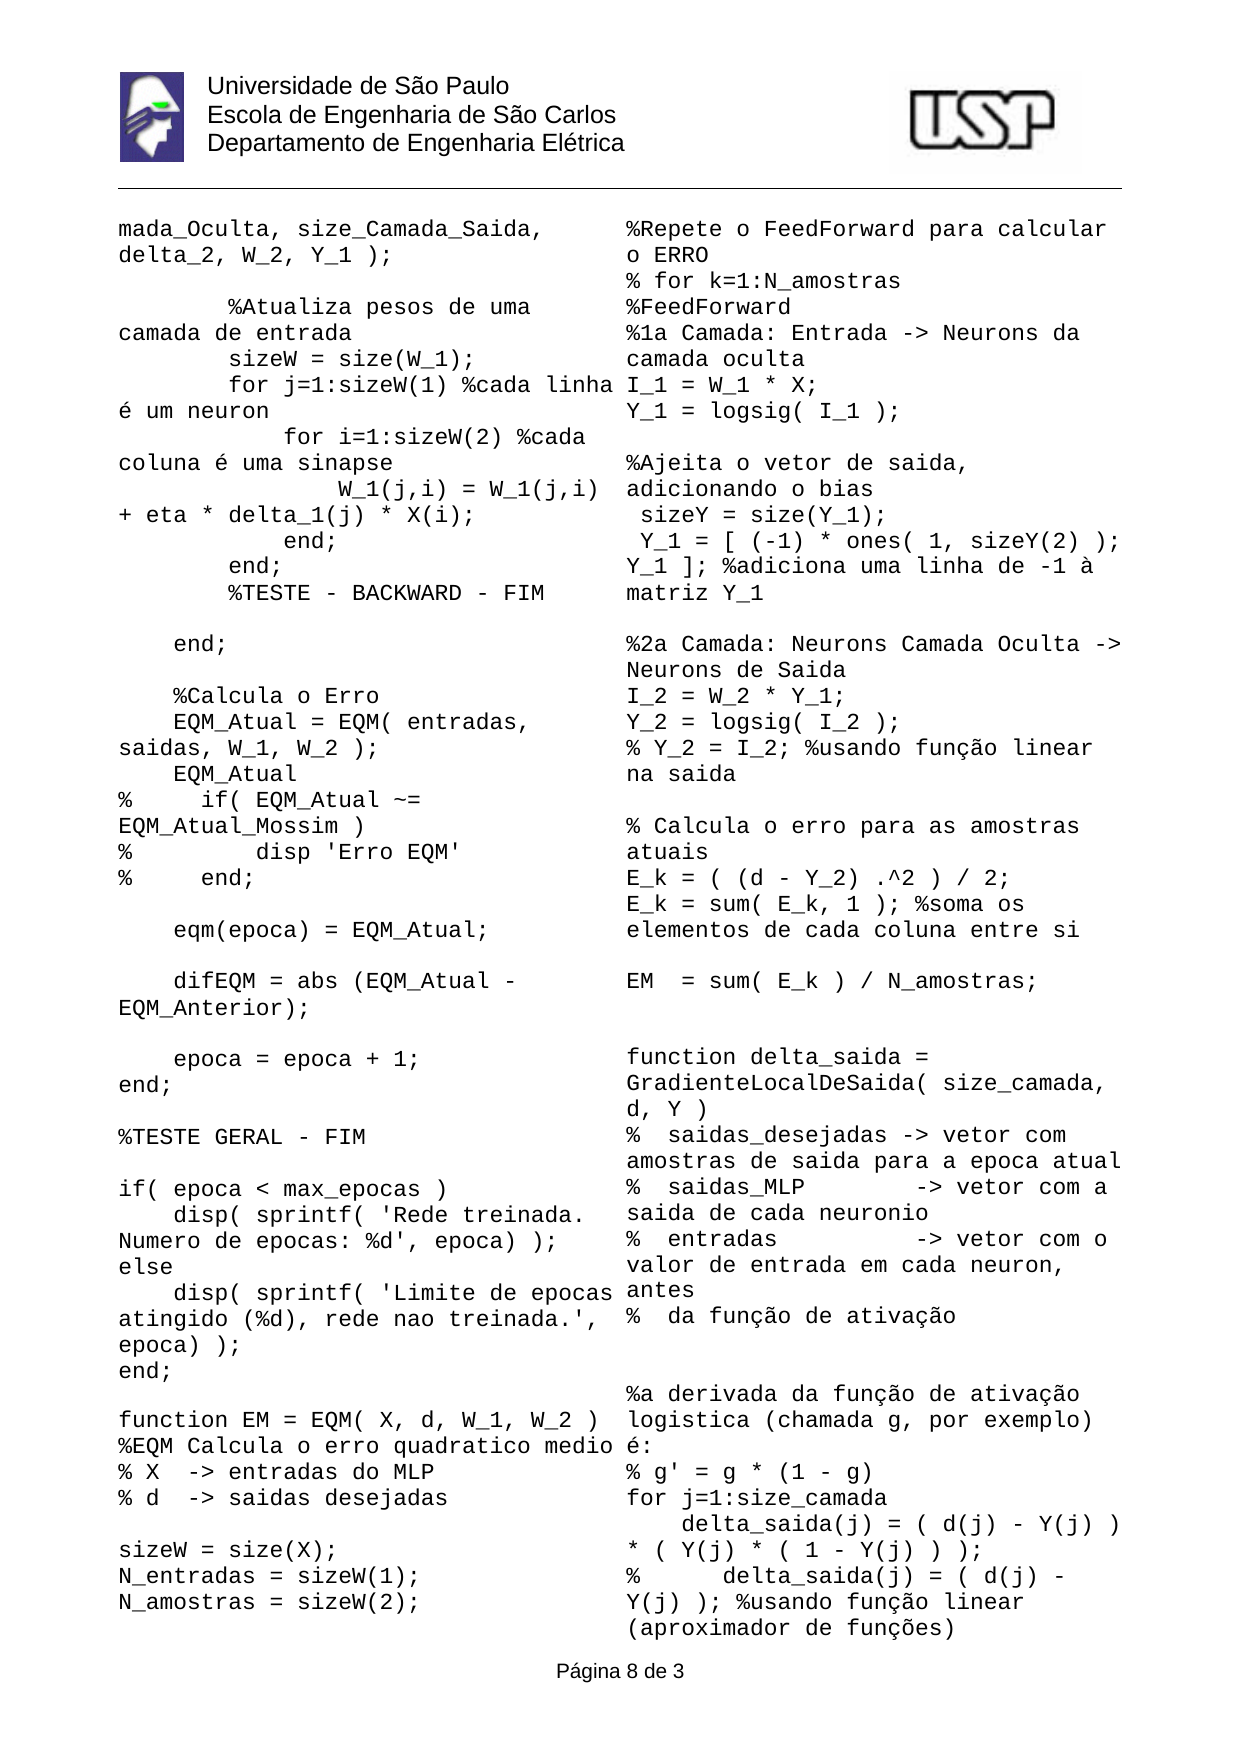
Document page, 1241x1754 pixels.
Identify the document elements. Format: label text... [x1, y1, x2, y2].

text EQM_Atual = EQM( entradas, saidas, W_1, W_2 ); [118, 711, 614, 762]
text for j=1:sizeW(1) %cada linha é um neuron [118, 373, 614, 425]
text %1a Camada: Entrada -> Neurons da camada oculta [626, 321, 1122, 373]
text Y_1 = [ (-1) * ones( 1, sizeY(2) ); Y_1 ]; %adiciona uma linha de -1 à matriz Y_1 [626, 529, 1122, 607]
text E_k = ( (d - Y_2) .^2 ) / 2; [626, 866, 1122, 892]
text delta_saida(j) = ( d(j) - Y(j) ) * ( Y(j) * ( 1 - Y(j) ) ); [626, 1512, 1122, 1564]
text EQM_Atual [118, 762, 614, 788]
text %TESTE - BACKWARD - FIM [118, 581, 614, 607]
text N_amostras = sizeW(2); [118, 1590, 614, 1616]
text % d -> saidas desejadas [118, 1486, 614, 1512]
text %EQM Calcula o erro quadratico medio [118, 1434, 614, 1460]
text difEQM = abs (EQM_Atual - EQM_Anterior); [118, 970, 614, 1022]
picture [888, 71, 1082, 175]
text %a derivada da função de ativação logistica (chamada g, por exemplo) é: [626, 1383, 1122, 1460]
text end; [118, 555, 614, 581]
text end; [118, 1359, 614, 1385]
text % if( EQM_Atual ~= EQM_Atual_Mossim ) [118, 788, 614, 840]
text %Ajeita o vetor de saida, adicionando o bias [626, 451, 1122, 503]
text epoca = epoca + 1; [118, 1048, 614, 1074]
text if( epoca < max_epocas ) [118, 1177, 614, 1203]
text disp( sprintf( 'Rede treinada. Numero de epocas: %d', epoca) ); [118, 1203, 614, 1255]
text %FeedForward [626, 296, 1122, 321]
text sizeY = size(Y_1); [626, 503, 1122, 529]
text E_k = sum( E_k, 1 ); %soma os elementos de cada coluna entre si [626, 892, 1122, 944]
picture [119, 72, 184, 162]
text % saidas_desejadas -> vetor com amostras de saida para a epoca atual [626, 1123, 1122, 1175]
text sizeW = size(X); [118, 1538, 614, 1564]
text % g' = g * (1 - g) [626, 1460, 1122, 1486]
text % Calcula o erro para as amostras atuais [626, 814, 1122, 866]
text % da função de ativação [626, 1305, 1122, 1331]
text % entradas -> vetor com o valor de entrada em cada neuron, antes [626, 1227, 1122, 1305]
text % X -> entradas do MLP [118, 1460, 614, 1486]
text eqm(epoca) = EQM_Atual; [118, 918, 614, 944]
text Y_2 = logsig( I_2 ); [626, 711, 1122, 736]
text %TESTE GERAL - FIM [118, 1126, 614, 1151]
text EM = sum( E_k ) / N_amostras; [626, 970, 1122, 996]
text N_entradas = sizeW(1); [118, 1564, 614, 1590]
text W_1(j,i) = W_1(j,i) + eta * delta_1(j) * X(i); [118, 477, 614, 529]
text function delta_saida = GradienteLocalDeSaida( size_camada, d, Y ) [626, 1045, 1122, 1123]
text %Atualiza pesos de uma camada de entrada [118, 296, 614, 347]
text %Calcula o Erro [118, 684, 614, 711]
text % for k=1:N_amostras [626, 269, 1122, 296]
text end; [118, 529, 614, 555]
text end; [118, 633, 614, 659]
text Y_1 = logsig( I_1 ); [626, 399, 1122, 425]
text for j=1:size_camada [626, 1486, 1122, 1512]
text end; [118, 1074, 614, 1099]
text else [118, 1255, 614, 1281]
text sizeW = size(W_1); [118, 347, 614, 373]
text % disp 'Erro EQM' [118, 840, 614, 866]
text %2a Camada: Neurons Camada Oculta -> Neurons de Saida [626, 633, 1122, 684]
text disp( sprintf( 'Limite de epocas atingido (%d), rede nao treinada.', epoca) ); [118, 1281, 614, 1359]
text function EM = EQM( X, d, W_1, W_2 ) [118, 1408, 614, 1434]
text % Y_2 = I_2; %usando função linear na saida [626, 736, 1122, 788]
text for i=1:sizeW(2) %cada coluna é uma sinapse [118, 425, 614, 477]
text % end; [118, 866, 614, 892]
text % delta_saida(j) = ( d(j) - Y(j) ); %usando função linear (aproximador de funções) [626, 1564, 1122, 1642]
text mada_Oculta, size_Camada_Saida, delta_2, W_2, Y_1 ); [118, 218, 614, 269]
text I_1 = W_1 * X; [626, 373, 1122, 399]
text % saidas_MLP -> vetor com a saida de cada neuronio [626, 1175, 1122, 1227]
text I_2 = W_2 * Y_1; [626, 684, 1122, 711]
text %Repete o FeedForward para calcular o ERRO [626, 218, 1122, 269]
